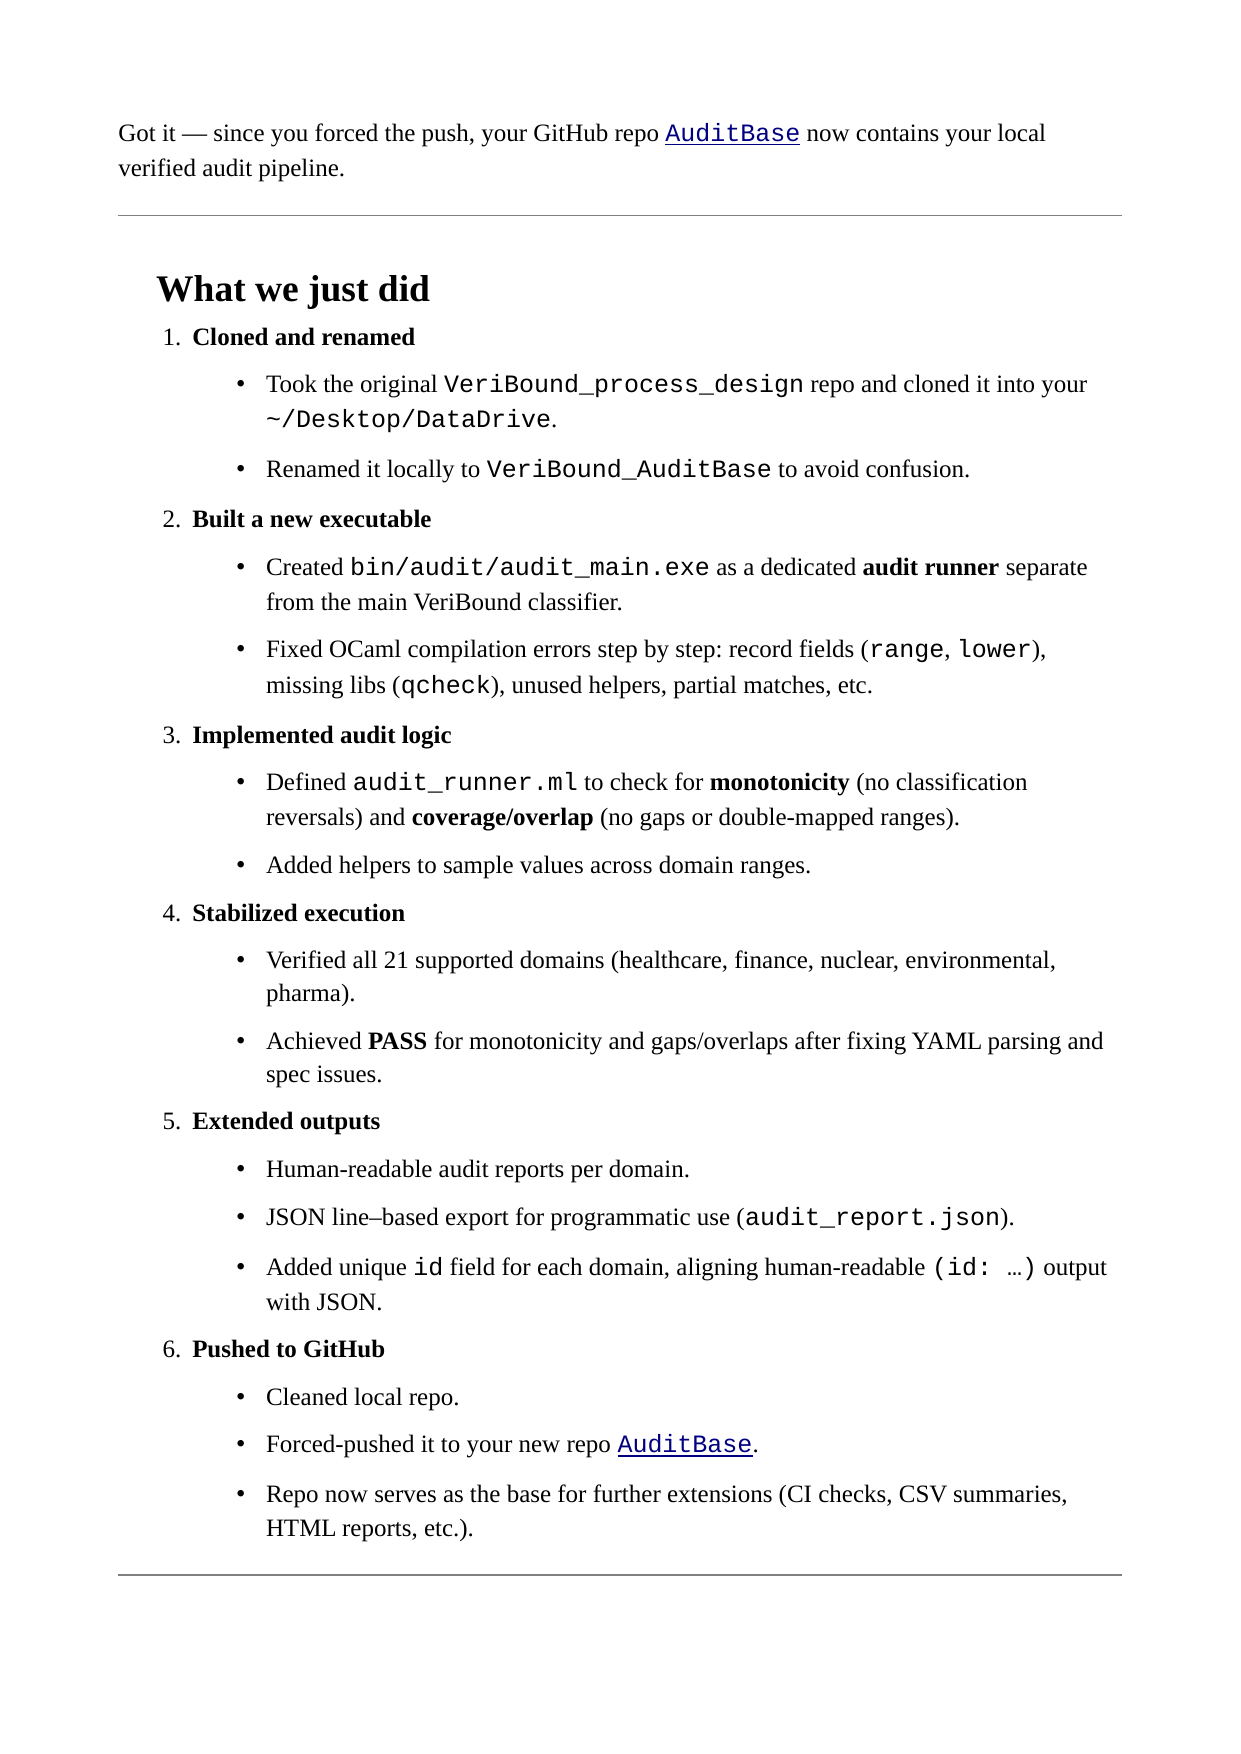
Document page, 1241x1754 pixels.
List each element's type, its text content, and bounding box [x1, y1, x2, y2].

list Pushed to GitHub [162, 1334, 1122, 1363]
list Cleaned local repo. [236, 1382, 1122, 1411]
list Stabilized execution [162, 898, 1122, 926]
list Built a new executable [162, 504, 1122, 533]
list Created bin/audit/audit_main.exe as a dedicated audit runner separate from the main VeriBound classifier. [236, 552, 1122, 616]
list JSON line–based export for programmatic use (audit_report.json). [236, 1202, 1122, 1232]
list Added helpers to sample values across domain ranges. [236, 850, 1122, 879]
list Added unique id field for each domain, aligning human-readable (id: …) output with JSON. [236, 1252, 1122, 1316]
list Repo now serves as the base for further extensions (CI checks, CSV summaries, HTML reports, etc.). [236, 1479, 1122, 1541]
list Extended outputs [162, 1106, 1122, 1135]
list Achieved PASS for monotonicity and gaps/overlaps after fixing YAML parsing and spec issues. [236, 1026, 1122, 1088]
list Renamed it locally to VeriBound_AuditBase to avoid confusion. [236, 454, 1122, 485]
list Verified all 21 supported domains (healthcare, finance, nuclear, environmental, pharma). [236, 945, 1122, 1007]
list Human-readable audit reports per domain. [236, 1154, 1122, 1183]
list Forced-pushed it to your new repo AuditBase. [236, 1429, 1122, 1460]
list Fixed OCaml compilation errors step by step: record fields (range, lower), missing libs (qcheck), unused helpers, partial matches, etc. [236, 634, 1122, 701]
text Got it — since you forced the push, your GitHub repo AuditBase now contains your local verified audit pipeline. [118, 118, 1122, 182]
list Took the original VeriBound_process_design repo and cloned it into your ~/Desktop/DataDrive. [236, 369, 1122, 435]
list Cloned and renamed [162, 322, 1122, 350]
list Implemented audit logic [162, 720, 1122, 748]
list Defined audit_runner.ml to check for monotonicity (no classification reversals) and coverage/overlap (no gaps or double-mapped ranges). [236, 767, 1122, 831]
subtitle ✅ What we just did [118, 266, 1122, 309]
